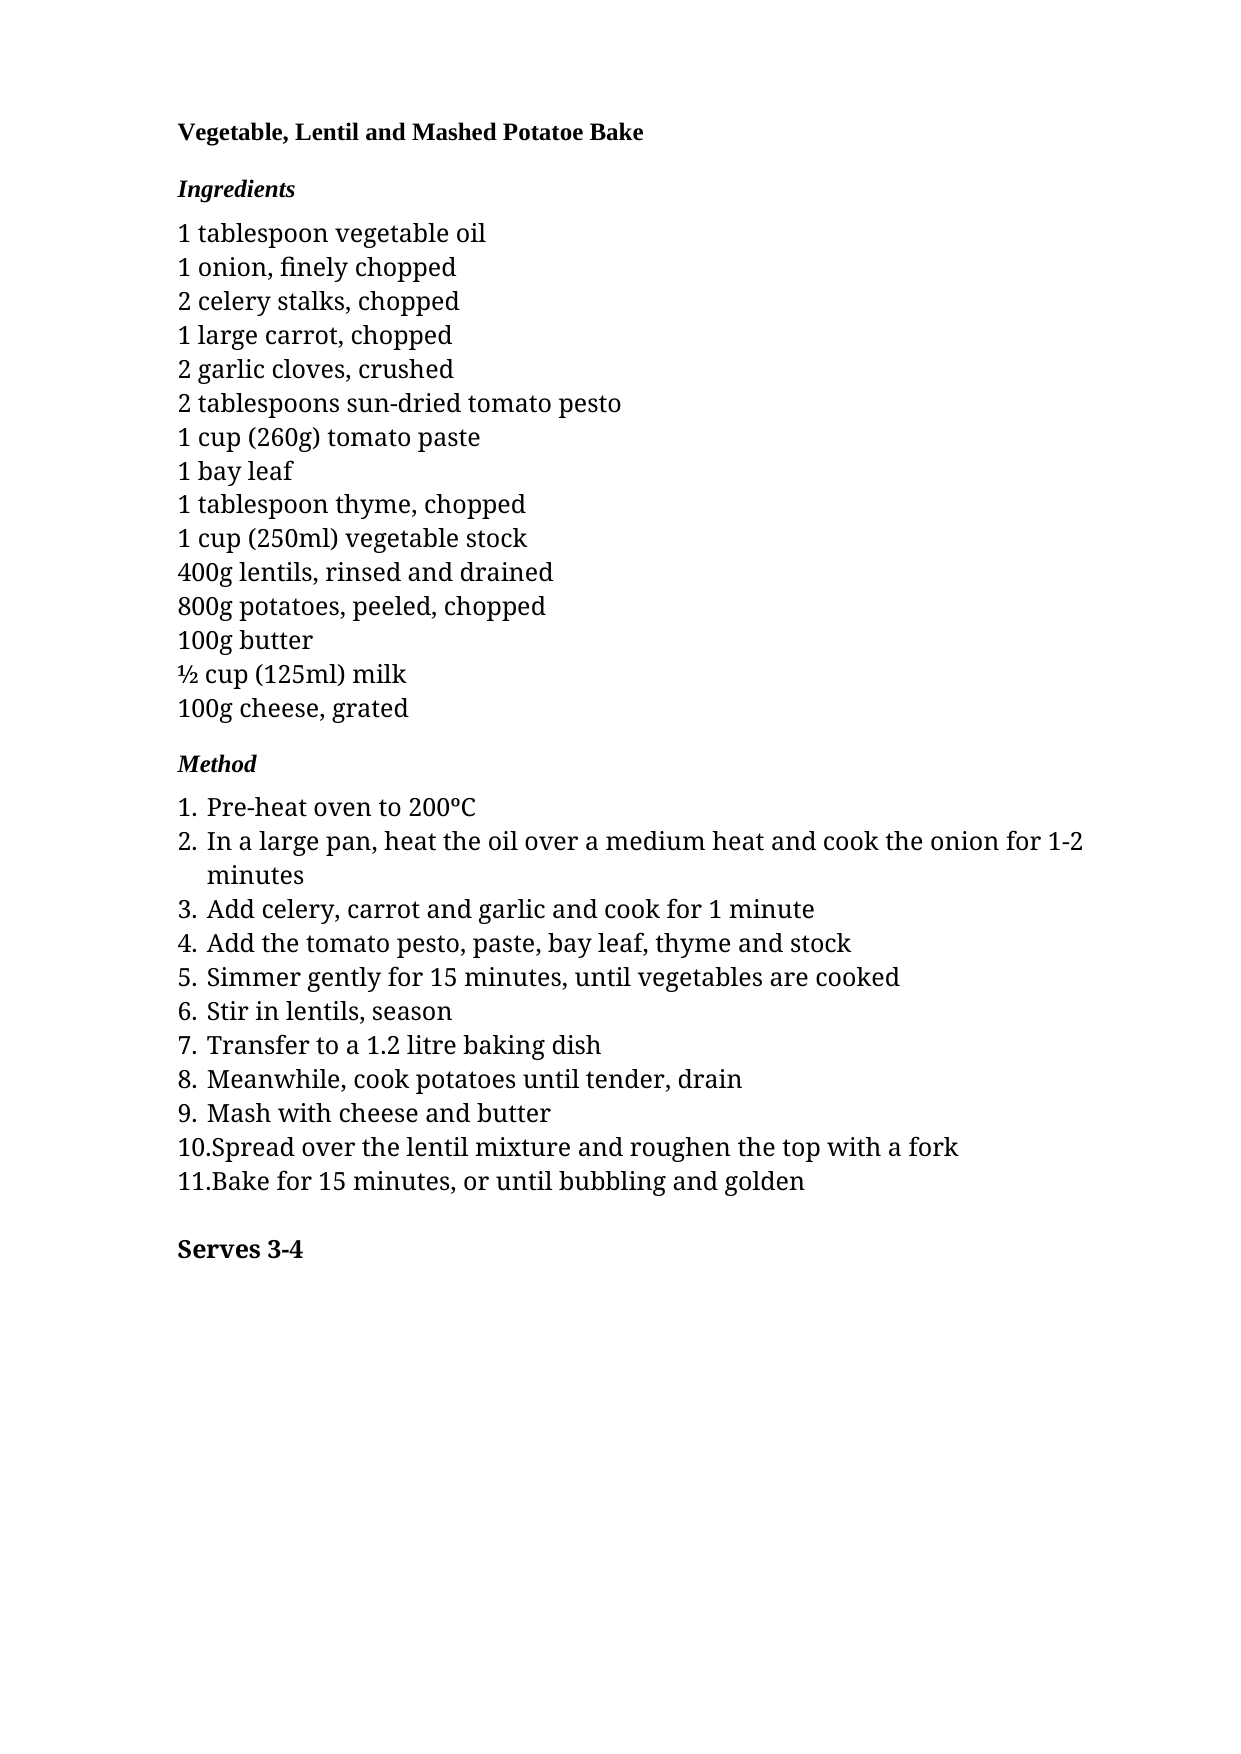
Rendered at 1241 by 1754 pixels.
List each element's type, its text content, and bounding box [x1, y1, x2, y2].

list Transfer to a 1.2 litre baking dish [177, 1028, 1122, 1062]
list Add the tomato pesto, paste, bay leaf, thyme and stock [177, 926, 1122, 960]
subtitle Ingredients [177, 175, 1122, 203]
list Meanwhile, cook potatoes until tender, drain [177, 1062, 1122, 1096]
list Bake for 15 minutes, or until bubbling and golden [177, 1164, 1122, 1198]
list In a large pan, heat the oil over a medium heat and cook the onion for 1-2 minutes [177, 824, 1122, 892]
text 1 tablespoon vegetable oil 1 onion, finely chopped 2 celery stalks, chopped 1 large carrot, chopped 2 garlic cloves, crushed 2 tablespoons sun-dried tomato pesto 1 cup (260g) tomato paste 1 bay leaf 1 tablespoon thyme, chopped 1 cup (250ml) vegetable stock 400g lentils, rinsed and drained 800g potatoes, peeled, chopped 100g butter ½ cup (125ml) milk 100g cheese, grated [177, 216, 1122, 725]
list Mash with cheese and butter [177, 1096, 1122, 1130]
subtitle Method [177, 750, 1122, 778]
text Serves 3-4 [177, 1232, 1122, 1266]
list Pre-heat oven to 200ºC [177, 790, 1122, 824]
list Spread over the lentil mixture and roughen the top with a fork [177, 1130, 1122, 1164]
list Add celery, carrot and garlic and cook for 1 minute [177, 892, 1122, 926]
list Simmer gently for 15 minutes, until vegetables are cooked [177, 960, 1122, 994]
list Stir in lentils, season [177, 994, 1122, 1028]
